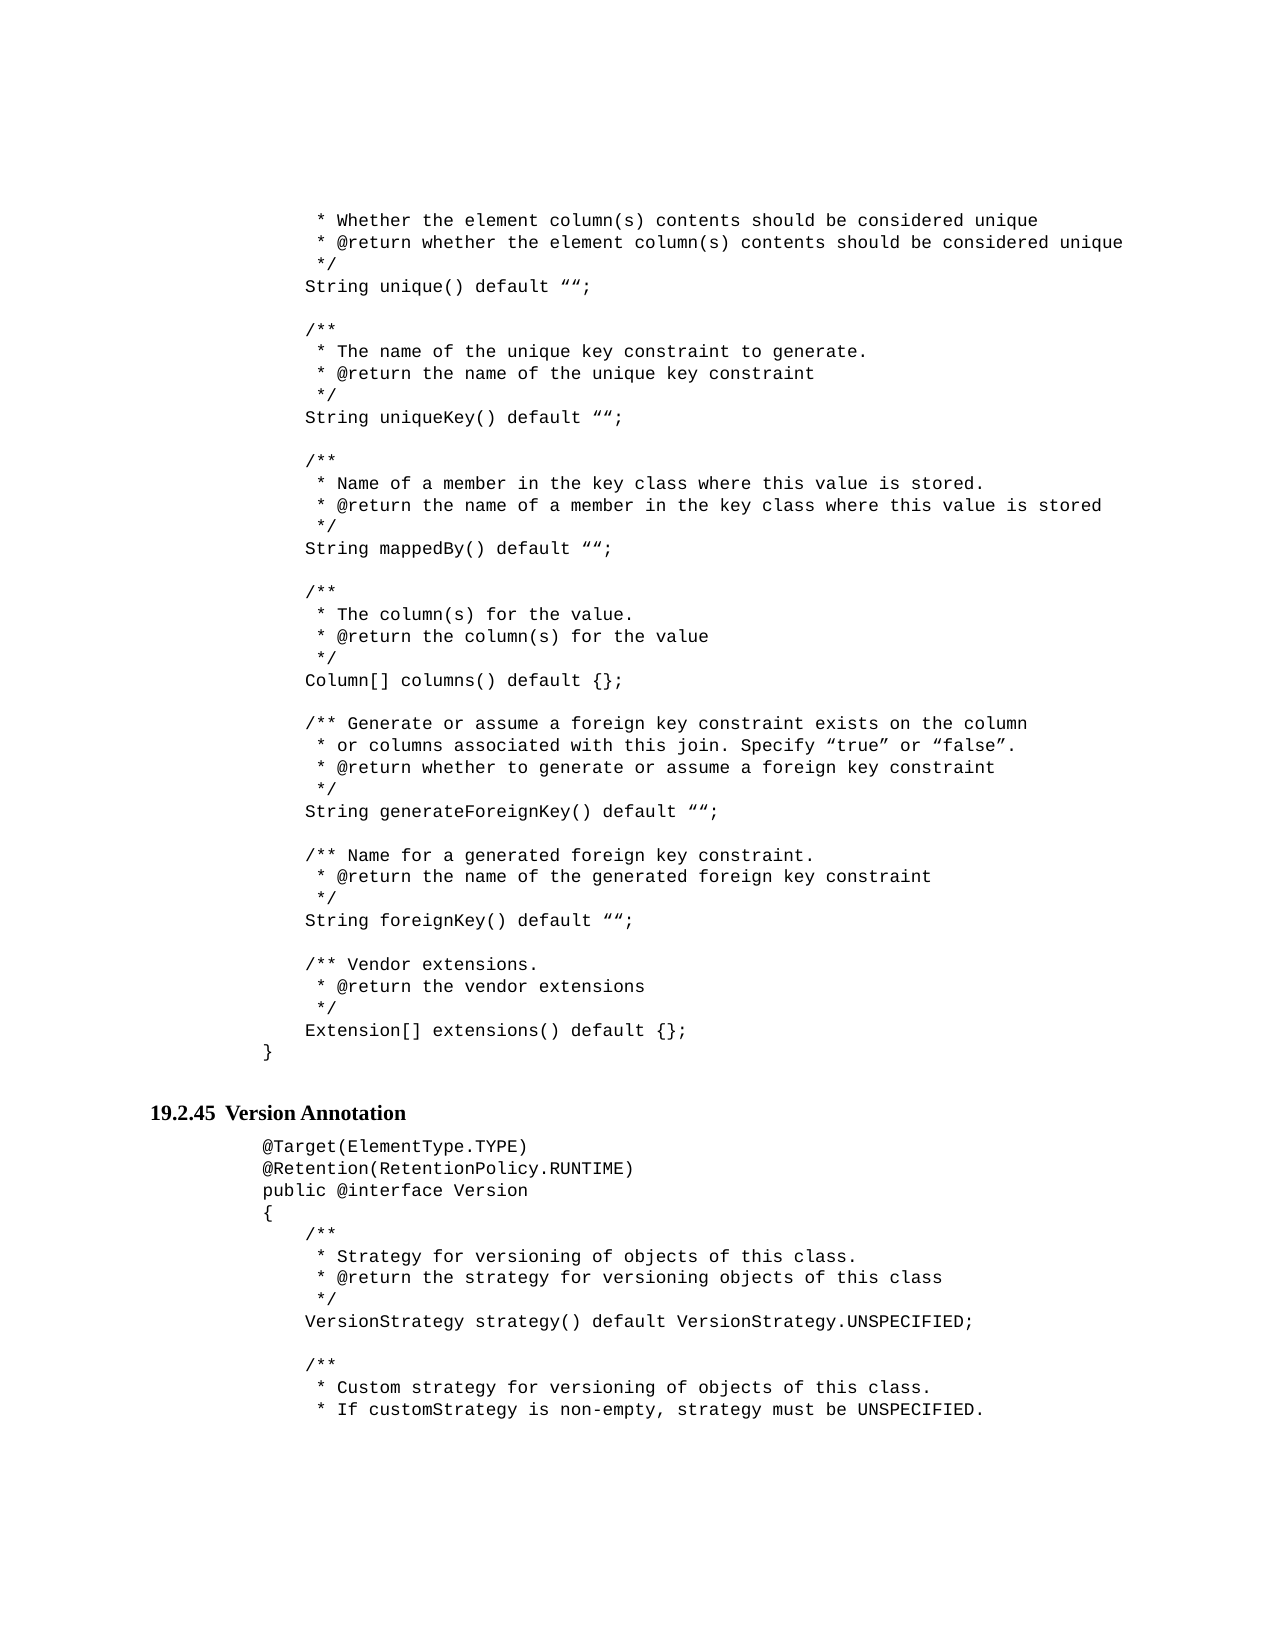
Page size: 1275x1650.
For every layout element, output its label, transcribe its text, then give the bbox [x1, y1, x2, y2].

text */ [262, 385, 1125, 407]
text @Target(ElementType.TYPE) [262, 1136, 1125, 1158]
subtitle Version Annotation [150, 1099, 1125, 1126]
text String unique() default ““; [262, 276, 1125, 297]
text /** [262, 319, 1125, 341]
text VersionStrategy strategy() default VersionStrategy.UNSPECIFIED; [262, 1311, 1125, 1333]
text * The column(s) for the value. [262, 604, 1125, 626]
text */ [262, 1289, 1125, 1311]
text Extension[] extensions() default {}; [262, 1019, 1125, 1041]
text Column[] columns() default {}; [262, 669, 1125, 691]
text * If customStrategy is non-empty, strategy must be UNSPECIFIED. [262, 1398, 1125, 1420]
text * @return the name of the generated foreign key constraint [262, 866, 1125, 888]
text /** [262, 1223, 1125, 1245]
text * @return whether to generate or assume a foreign key constraint [262, 757, 1125, 779]
text * Name of a member in the key class where this value is stored. [262, 472, 1125, 494]
text /** Name for a generated foreign key constraint. [262, 844, 1125, 866]
text */ [262, 997, 1125, 1019]
text */ [262, 779, 1125, 801]
text */ [262, 647, 1125, 669]
text * Strategy for versioning of objects of this class. [262, 1245, 1125, 1267]
text /** [262, 582, 1125, 604]
text * @return whether the element column(s) contents should be considered unique [262, 232, 1125, 254]
text String generateForeignKey() default ““; [262, 801, 1125, 822]
text * @return the name of the unique key constraint [262, 363, 1125, 385]
text { [262, 1202, 1125, 1223]
text /** [262, 451, 1125, 472]
text @Retention(RetentionPolicy.RUNTIME) [262, 1158, 1125, 1180]
text * Custom strategy for versioning of objects of this class. [262, 1377, 1125, 1398]
text * or columns associated with this join. Specify “true” or “false”. [262, 735, 1125, 757]
text String foreignKey() default ““; [262, 910, 1125, 932]
text * The name of the unique key constraint to generate. [262, 341, 1125, 363]
text * @return the vendor extensions [262, 976, 1125, 997]
text } [262, 1041, 1125, 1063]
text */ [262, 888, 1125, 910]
text /** [262, 1355, 1125, 1377]
text * @return the strategy for versioning objects of this class [262, 1267, 1125, 1289]
text */ [262, 516, 1125, 538]
text */ [262, 254, 1125, 276]
text String uniqueKey() default ““; [262, 407, 1125, 429]
text * @return the column(s) for the value [262, 626, 1125, 647]
text String mappedBy() default ““; [262, 538, 1125, 560]
text public @interface Version [262, 1180, 1125, 1202]
text /** Vendor extensions. [262, 954, 1125, 976]
text /** Generate or assume a foreign key constraint exists on the column [262, 713, 1125, 735]
text * @return the name of a member in the key class where this value is stored [262, 494, 1125, 516]
text * Whether the element column(s) contents should be considered unique [262, 210, 1125, 232]
